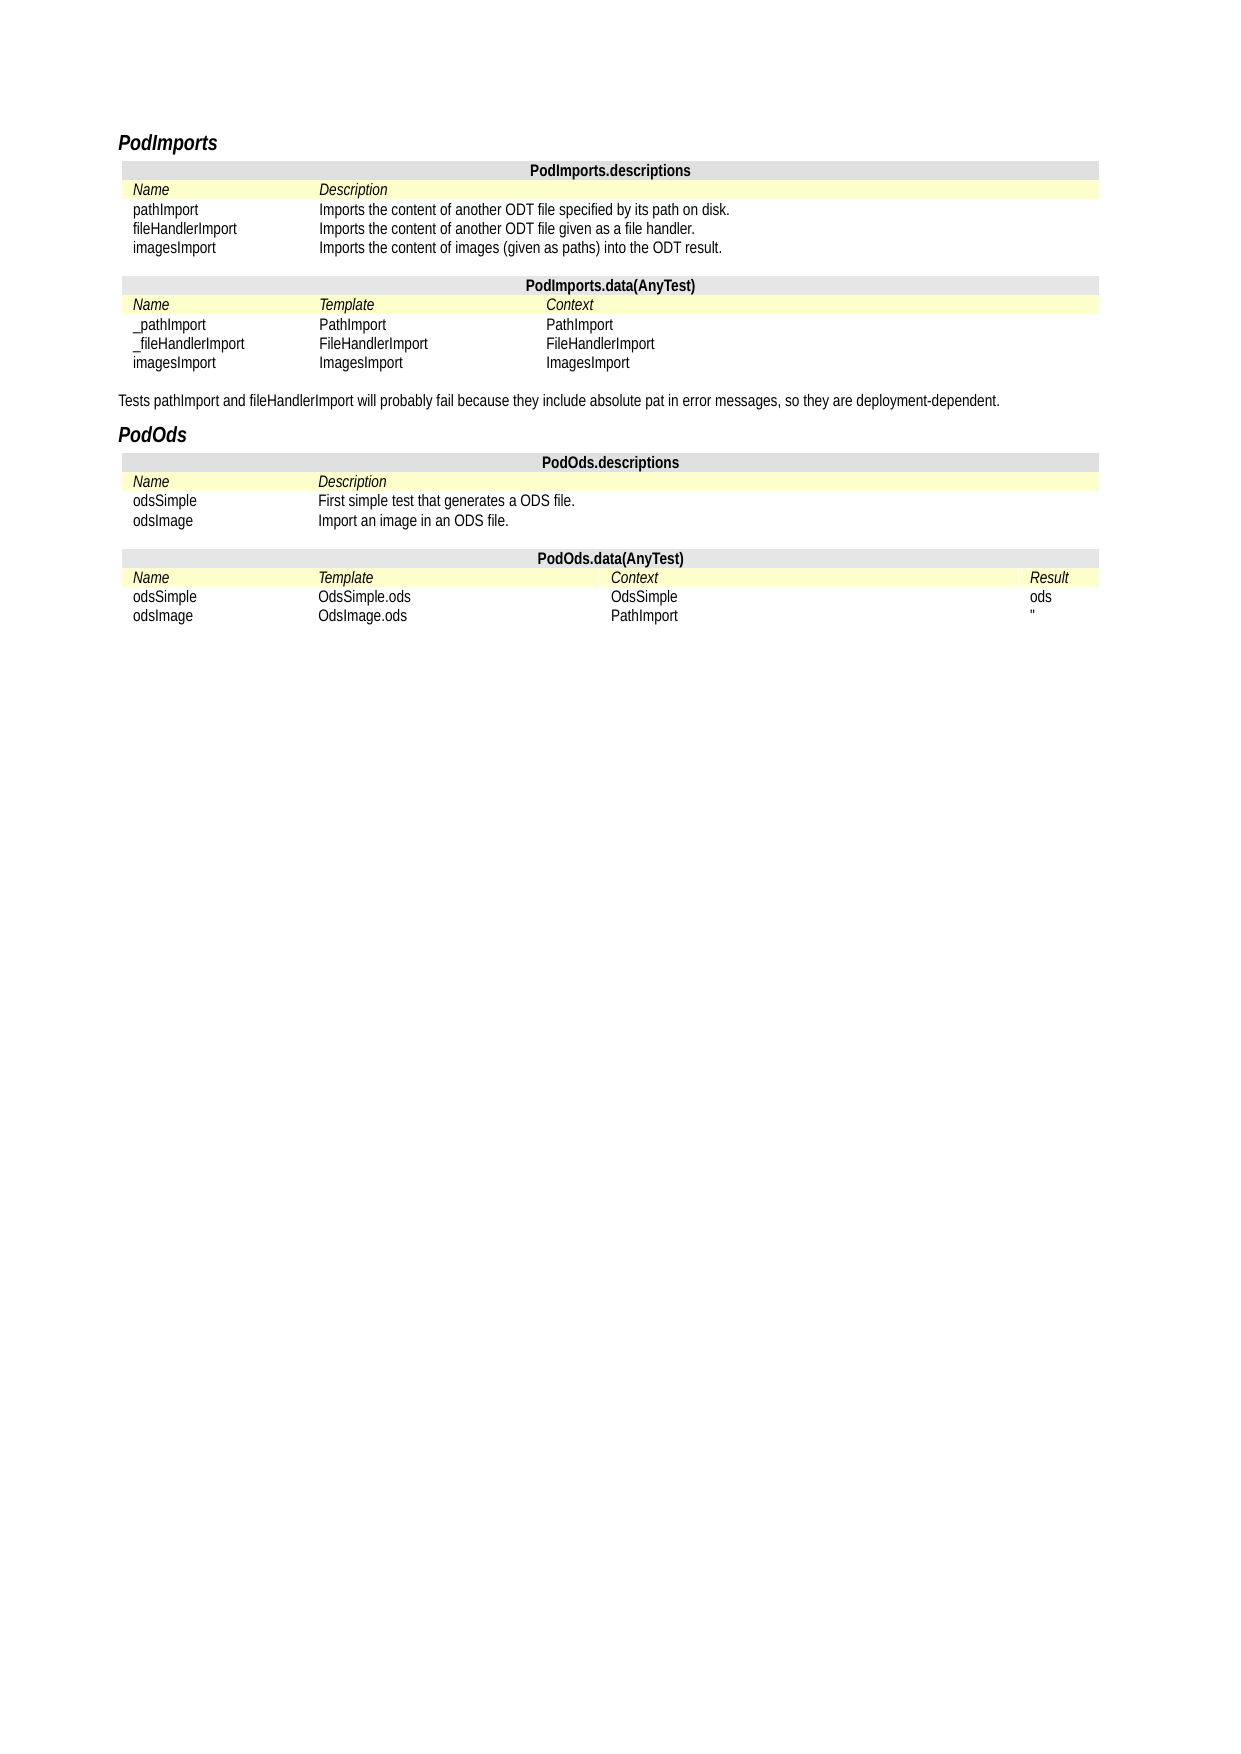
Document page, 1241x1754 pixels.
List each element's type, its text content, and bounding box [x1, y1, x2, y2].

table_cell Name [122, 295, 308, 314]
table_cell Import an image in an ODS file. [307, 510, 1099, 529]
table_cell _fileHandlerImport [122, 334, 308, 353]
table_cell " [1019, 606, 1099, 625]
table_header PodOds.descriptions [122, 453, 1099, 472]
table_cell odsSimple [122, 491, 307, 510]
table_cell PathImport [308, 314, 535, 333]
table_cell Imports the content of images (given as paths) into the ODT result. [308, 238, 1099, 257]
table_cell FileHandlerImport [535, 334, 1099, 353]
table_cell OdsSimple [600, 587, 1018, 606]
table_cell Result [1019, 568, 1099, 587]
table_cell PathImport [535, 314, 1099, 333]
table_cell OdsImage.ods [307, 606, 599, 625]
table_cell Name [122, 180, 308, 199]
table_cell Template [307, 568, 599, 587]
table_header PodImports.descriptions [122, 161, 1099, 180]
subtitle PodOds [118, 422, 1122, 447]
table_cell fileHandlerImport [122, 219, 308, 238]
table_cell Description [308, 180, 1099, 199]
table_cell OdsSimple.ods [307, 587, 599, 606]
table_header PodOds.data(AnyTest) [122, 549, 1099, 568]
text Tests pathImport and fileHandlerImport will probably fail because they include absolute pat in error messages, so they are deployment-dependent. [118, 391, 1122, 410]
table_cell Description [307, 472, 1099, 491]
table_cell Name [122, 472, 307, 491]
table_cell pathImport [122, 199, 308, 218]
table_cell imagesImport [122, 353, 308, 372]
table_cell FileHandlerImport [308, 334, 535, 353]
table_cell odsSimple [122, 587, 307, 606]
table_cell Template [308, 295, 535, 314]
table_cell Imports the content of another ODT file specified by its path on disk. [308, 199, 1099, 218]
table_cell odsImage [122, 510, 307, 529]
table_cell PathImport [600, 606, 1018, 625]
table_cell Context [600, 568, 1018, 587]
table_header PodImports.data(AnyTest) [122, 276, 1099, 295]
table_cell Context [535, 295, 1099, 314]
table_cell ImagesImport [535, 353, 1099, 372]
table_cell _pathImport [122, 314, 308, 333]
table_cell ImagesImport [308, 353, 535, 372]
table_cell Name [122, 568, 307, 587]
table_cell First simple test that generates a ODS file. [307, 491, 1099, 510]
table_cell odsImage [122, 606, 307, 625]
table_cell ods [1019, 587, 1099, 606]
table_cell Imports the content of another ODT file given as a file handler. [308, 219, 1099, 238]
subtitle PodImports [118, 130, 1122, 155]
table_cell imagesImport [122, 238, 308, 257]
